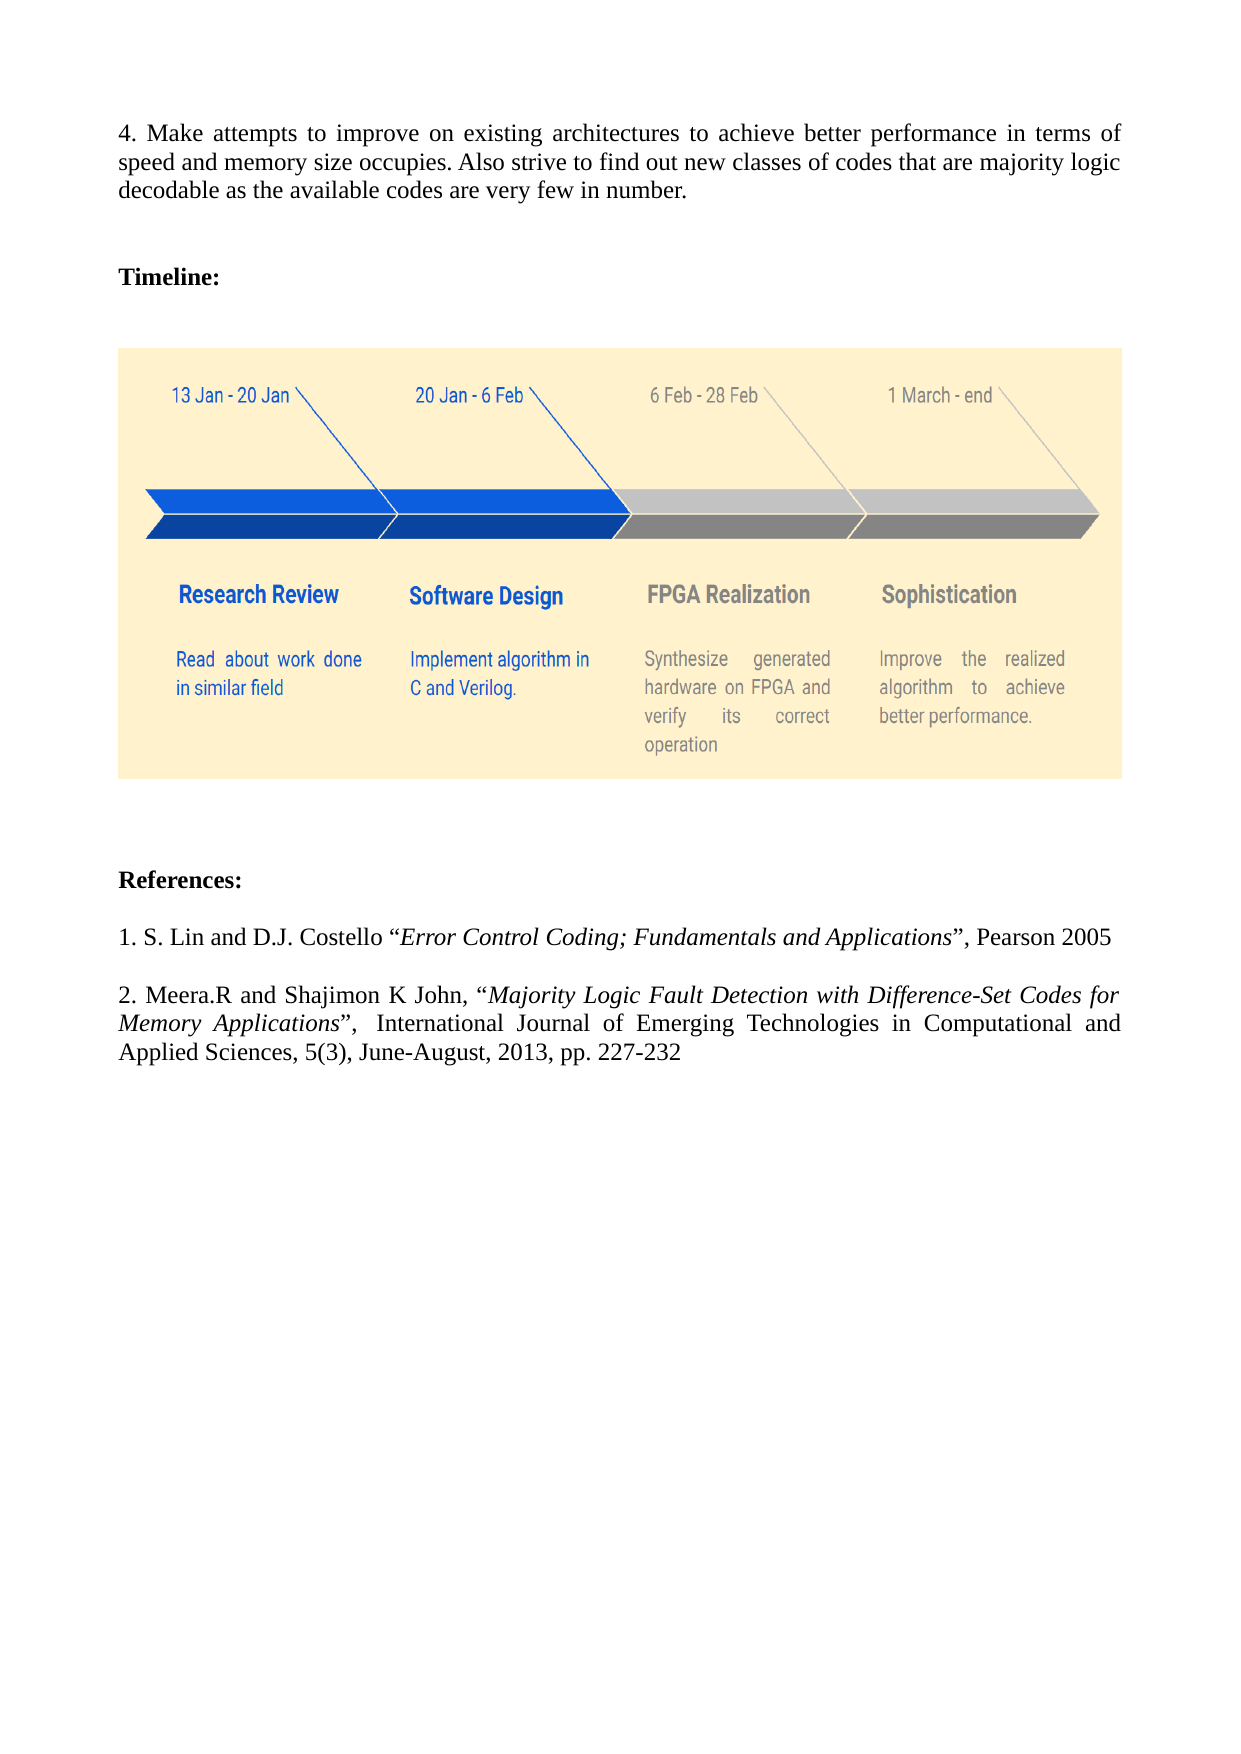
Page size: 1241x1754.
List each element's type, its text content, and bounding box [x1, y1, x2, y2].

text 2. Meera.R and Shajimon K John, “Majority Logic Fault Detection with Difference-Set Codes for Memory Applications”, International Journal of Emerging Technologies in Computational and Applied Sciences, 5(3), June-August, 2013, pp. 227-232 [118, 980, 1122, 1066]
text 1. S. Lin and D.J. Costello “Error Control Coding; Fundamentals and Applications”, Pearson 2005 [118, 922, 1122, 951]
text References: [118, 865, 1122, 893]
text Timeline: [118, 262, 1122, 291]
text 4. Make attempts to improve on existing architectures to achieve better performance in terms of speed and memory size occupies. Also strive to find out new classes of codes that are majority logic decodable as the available codes are very few in number. [118, 118, 1122, 204]
picture [118, 348, 1123, 779]
